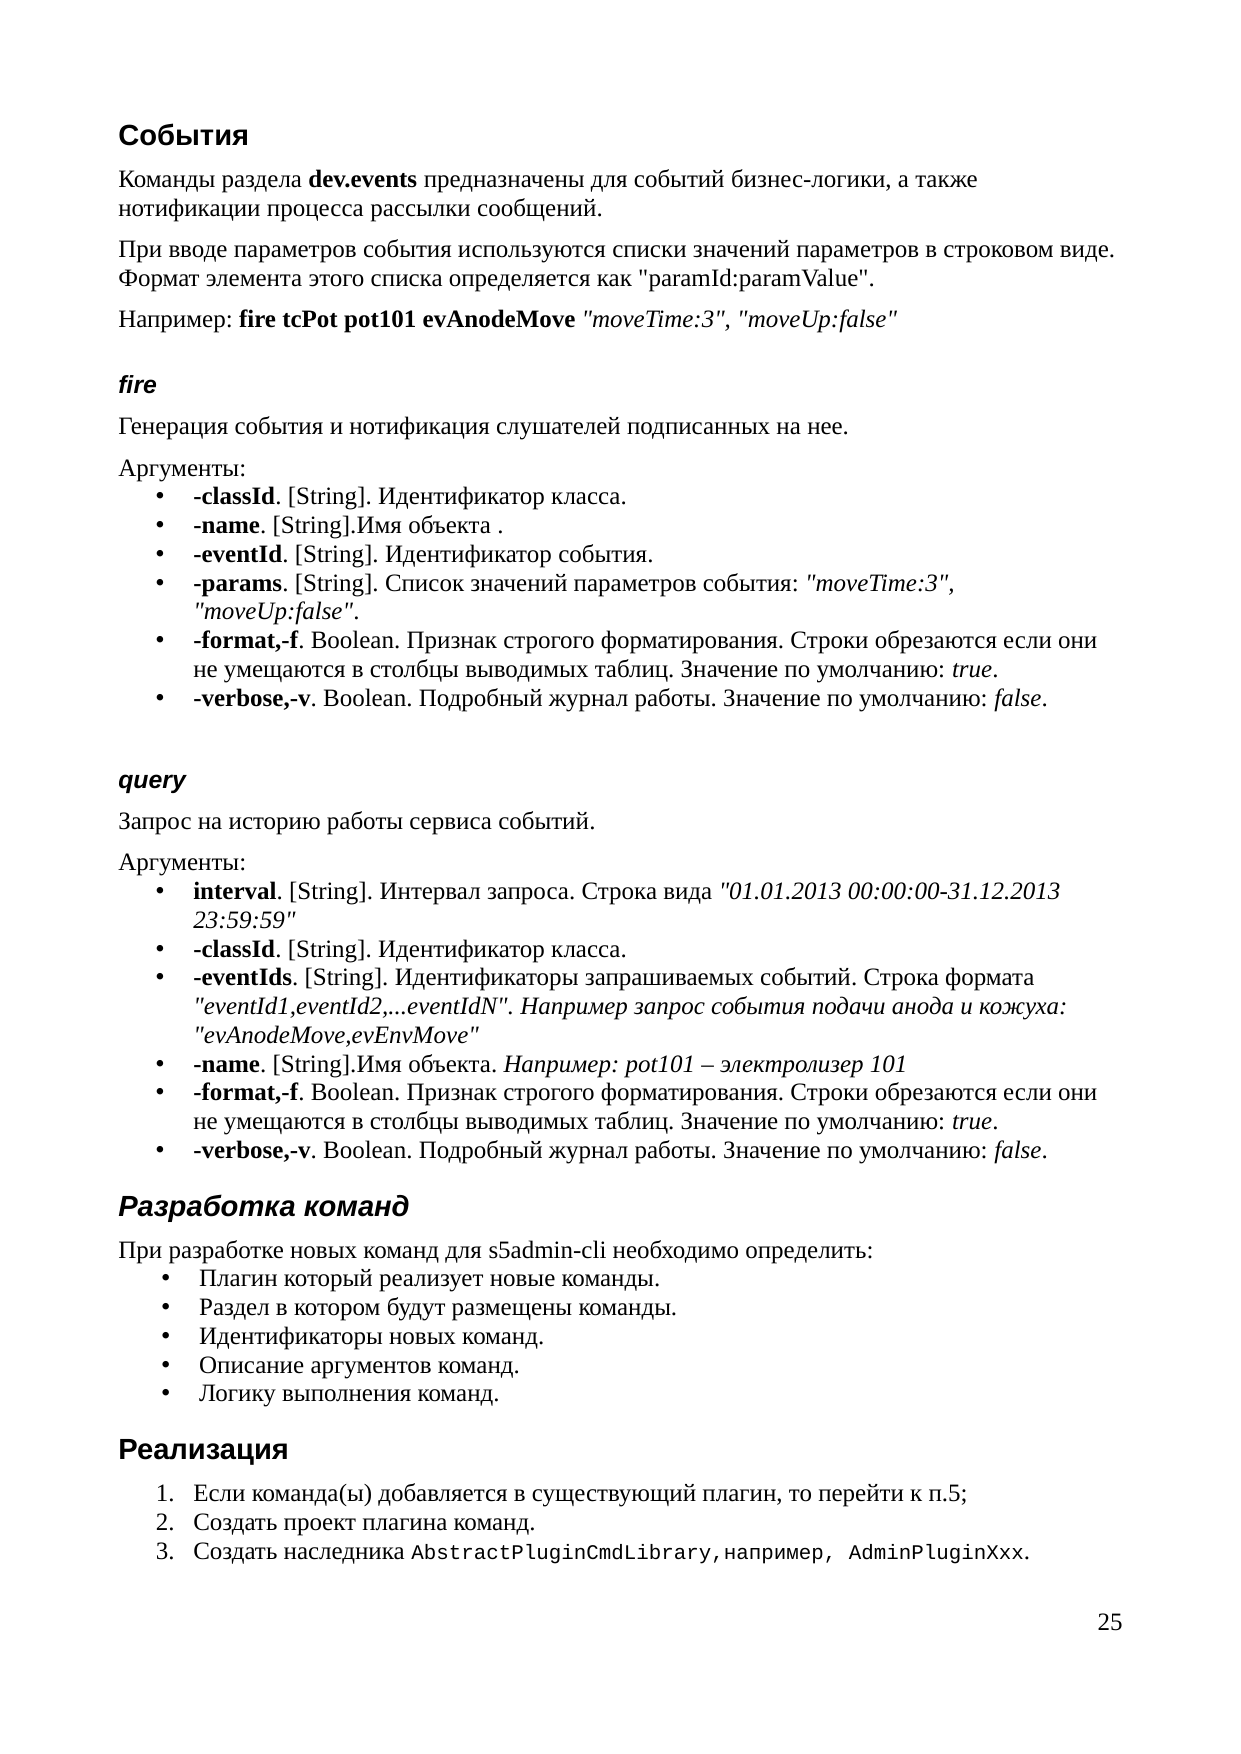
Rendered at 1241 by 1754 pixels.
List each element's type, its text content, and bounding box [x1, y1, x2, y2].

list Описание аргументов команд. [161, 1350, 1122, 1378]
list Логику выполнения команд. [161, 1378, 1122, 1407]
list Создать проект плагина команд. [156, 1507, 1122, 1536]
list -format,-f. Boolean. Признак строгого форматирования. Строки обрезаются если они не умещаются в столбцы выводимых таблиц. Значение по умолчанию: true. [156, 1077, 1122, 1135]
text При разработке новых команд для s5admin-cli необходимо определить: [118, 1235, 1122, 1263]
text Например: fire tcPot pot101 evAnodeMove "moveTime:3", "moveUp:false" [118, 304, 1122, 333]
list Раздел в котором будут размещены команды. [161, 1292, 1122, 1321]
list -eventId. [String]. Идентификатор события. [156, 539, 1122, 568]
list -format,-f. Boolean. Признак строгого форматирования. Строки обрезаются если они не умещаются в столбцы выводимых таблиц. Значение по умолчанию: true. [156, 625, 1122, 683]
text При вводе параметров события используются списки значений параметров в строковом виде. Формат элемента этого списка определяется как "paramId:paramValue". [118, 234, 1122, 292]
list -name. [String].Имя объекта . [156, 510, 1122, 539]
list Плагин который реализует новые команды. [161, 1263, 1122, 1292]
text Команды раздела dev.events предназначены для событий бизнес-логики, а также нотификации процесса рассылки сообщений. [118, 164, 1122, 222]
list Идентификаторы новых команд. [161, 1321, 1122, 1350]
list Если команда(ы) добавляется в существующий плагин, то перейти к п.5; [156, 1478, 1122, 1507]
subtitle Реализация [118, 1432, 1122, 1466]
subtitle Разработка команд [118, 1189, 1122, 1222]
list interval. [String]. Интервал запроса. Строка вида "01.01.2013 00:00:00-31.12.2013 23:59:59" [156, 876, 1122, 934]
text Генерация события и нотификация слушателей подписанных на нее. [118, 411, 1122, 440]
list -params. [String]. Список значений параметров события: "moveTime:3", "moveUp:false". [156, 568, 1122, 625]
list -classId. [String]. Идентификатор класса. [156, 481, 1122, 510]
list -eventIds. [String]. Идентификаторы запрашиваемых событий. Строка формата "eventId1,eventId2,...eventIdN". Например запрос события подачи анода и кожуха: "evAnodeMove,evEnvMove" [156, 962, 1122, 1049]
list -verbose,-v. Boolean. Подробный журнал работы. Значение по умолчанию: false. [156, 683, 1122, 711]
list -name. [String].Имя объекта. Например: pot101 – электролизер 101 [156, 1049, 1122, 1077]
text Аргументы: [118, 453, 1122, 481]
subtitle query [118, 765, 1122, 794]
subtitle События [118, 118, 1122, 152]
list -verbose,-v. Boolean. Подробный журнал работы. Значение по умолчанию: false. [156, 1135, 1122, 1164]
subtitle fire [118, 370, 1122, 399]
text Аргументы: [118, 847, 1122, 876]
text Запрос на историю работы сервиса событий. [118, 806, 1122, 835]
list -classId. [String]. Идентификатор класса. [156, 934, 1122, 962]
list Создать наследника AbstractPluginCmdLibrary,например, AdminPluginXxx. [156, 1536, 1122, 1565]
